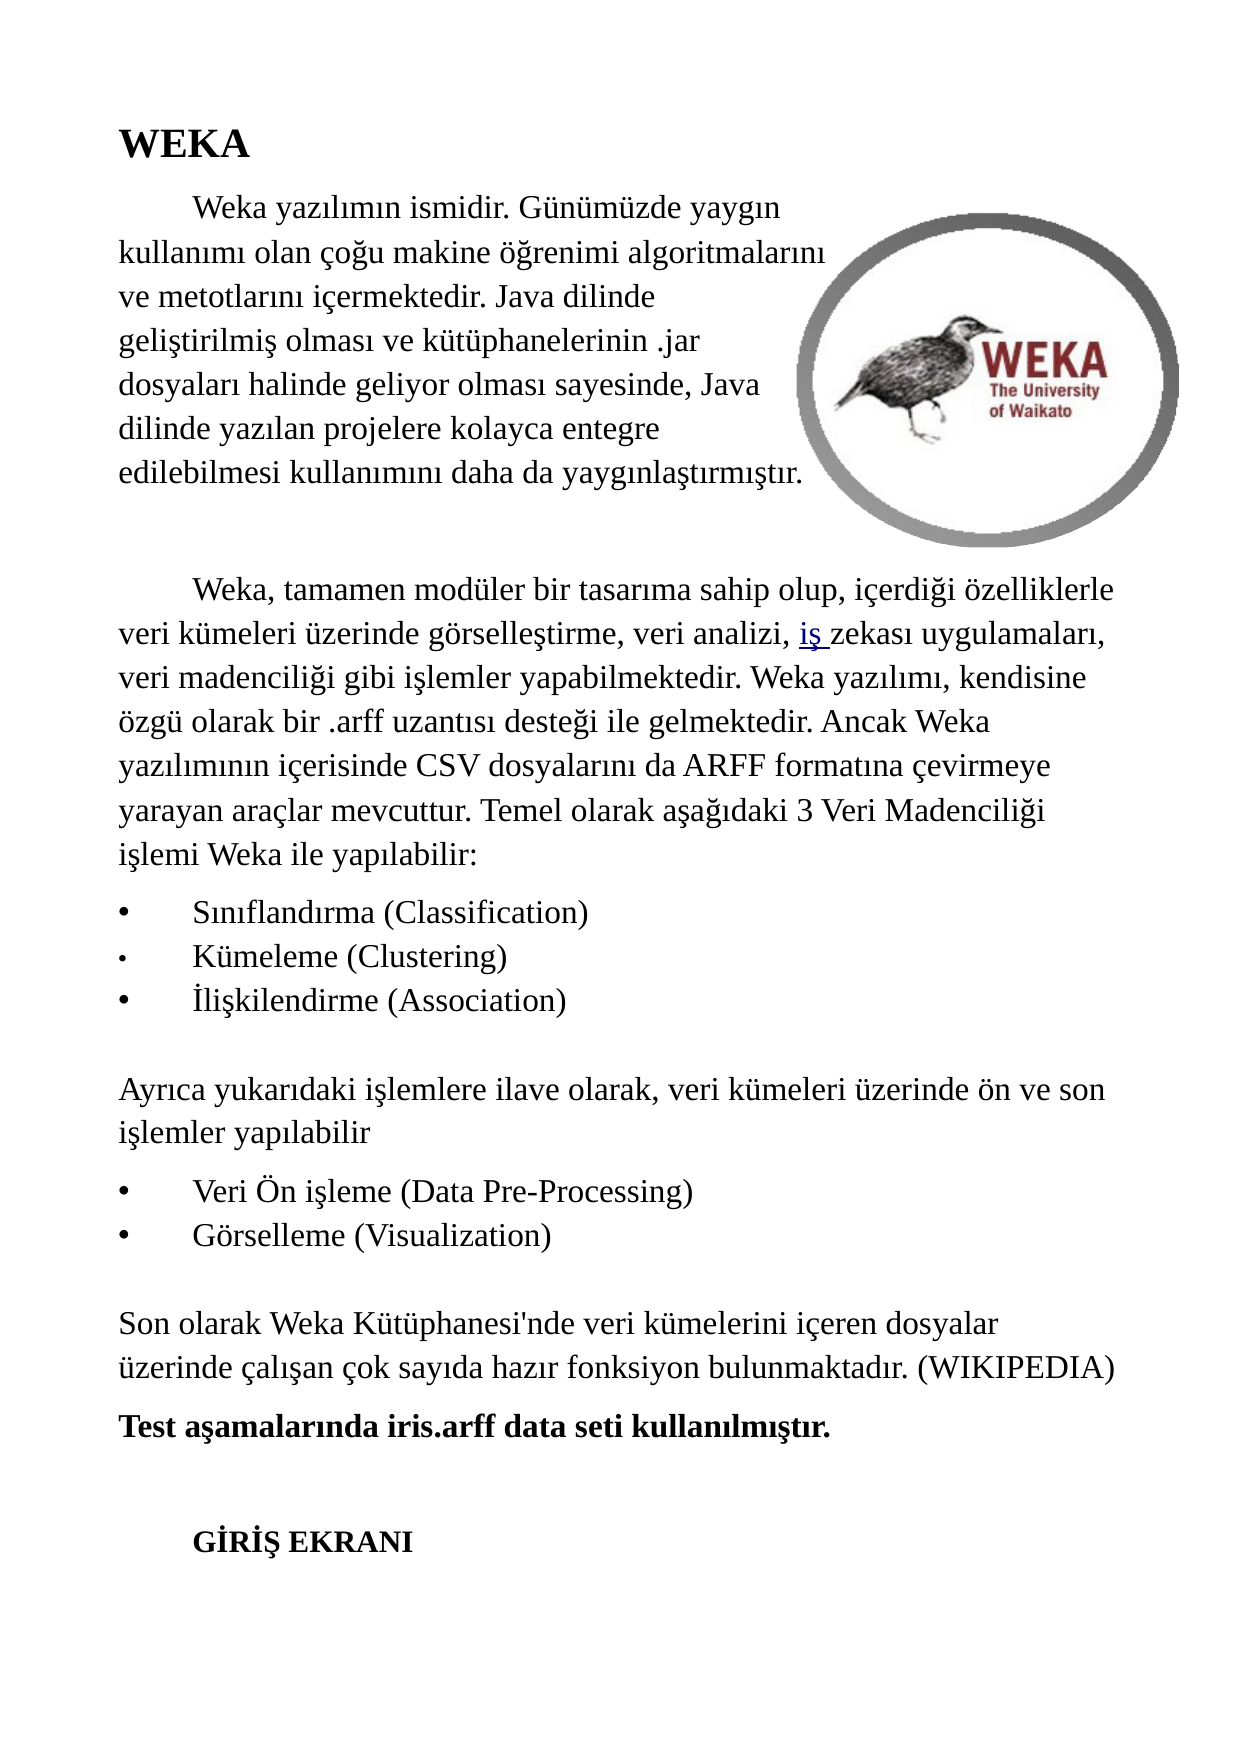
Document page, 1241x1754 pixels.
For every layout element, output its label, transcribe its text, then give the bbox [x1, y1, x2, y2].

text Weka yazılımın ismidir. Günümüzde yaygın kullanımı olan çoğu makine öğrenimi algoritmalarını ve metotlarını içermektedir. Java dilinde geliştirilmiş olması ve kütüphanelerinin .jar dosyaları halinde geliyor olması sayesinde, Java dilinde yazılan projelere kolayca entegre edilebilmesi kullanımını daha da yaygınlaştırmıştır. [118, 188, 1122, 491]
list Veri Ön işleme (Data Pre-Processing) [118, 1171, 1122, 1210]
text GİRİŞ EKRANI [118, 1524, 1122, 1559]
list Sınıflandırma (Classification) [118, 892, 1122, 931]
list Görselleme (Visualization) [118, 1216, 1122, 1254]
text Ayrıca yukarıdaki işlemlere ilave olarak, veri kümeleri üzerinde ön ve son işlemler yapılabilir [118, 1069, 1122, 1151]
list İlişkilendirme (Association) [118, 981, 1122, 1019]
text Son olarak Weka Kütüphanesi'nde veri kümelerini içeren dosyalar üzerinde çalışan çok sayıda hazır fonksiyon bulunmaktadır. (WIKIPEDIA) [118, 1304, 1122, 1386]
list Kümeleme (Clustering) [118, 937, 1122, 975]
text Weka, tamamen modüler bir tasarıma sahip olup, içerdiği özelliklerle veri kümeleri üzerinde görselleştirme, veri analizi, iş zekası uygulamaları, veri madenciliği gibi işlemler yapabilmektedir. Weka yazılımı, kendisine özgü olarak bir .arff uzantısı desteği ile gelmektedir. Ancak Weka yazılımının içerisinde CSV dosyalarını da ARFF formatına çevirmeye yarayan araçlar mevcuttur. Temel olarak aşağıdaki 3 Veri Madenciliği işlemi Weka ile yapılabilir: [118, 569, 1122, 872]
text WEKA [118, 118, 1122, 166]
text Test aşamalarında iris.arff data seti kullanılmıştır. [118, 1406, 1122, 1445]
